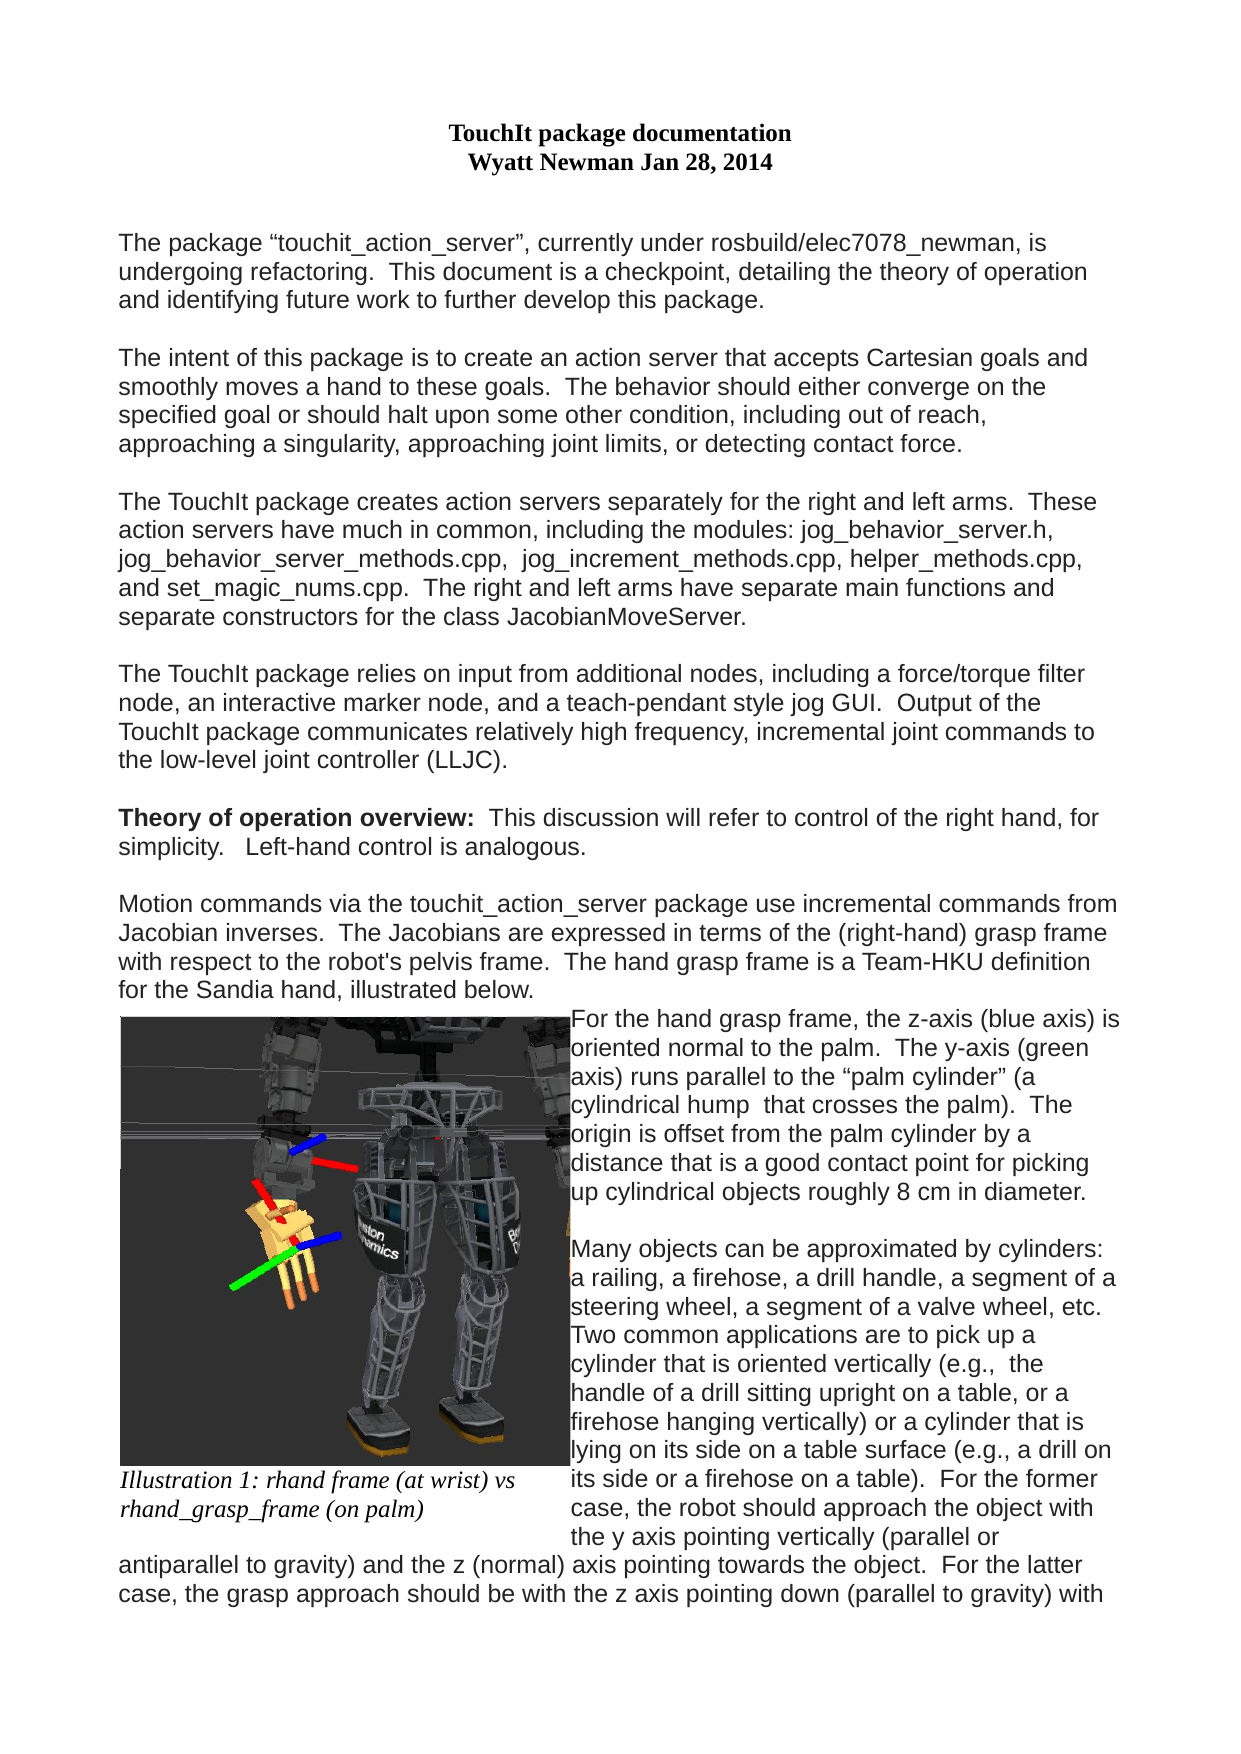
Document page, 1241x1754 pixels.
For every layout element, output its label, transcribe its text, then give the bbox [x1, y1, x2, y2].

text For the hand grasp frame, the z-axis (blue axis) is oriented normal to the palm. The y-axis (green axis) runs parallel to the “palm cylinder” (a cylindrical hump that crosses the palm). The origin is offset from the palm cylinder by a distance that is a good contact point for picking up cylindrical objects roughly 8 cm in diameter. [118, 1004, 1122, 1205]
text The TouchIt package relies on input from additional nodes, including a force/torque filter node, an interactive marker node, and a teach-pendant style jog GUI. Output of the TouchIt package communicates relatively high frequency, incremental joint commands to the low-level joint controller (LLJC). [118, 659, 1122, 774]
text Motion commands via the touchit_action_server package use incremental commands from Jacobian inverses. The Jacobians are expressed in terms of the (right-hand) grasp frame with respect to the robot's pelvis frame. The hand grasp frame is a Team-HKU definition for the Sandia hand, illustrated below. [118, 889, 1122, 1004]
text Theory of operation overview: This discussion will refer to control of the right hand, for simplicity. Left-hand control is analogous. [118, 803, 1122, 860]
text TouchIt package documentation [118, 118, 1122, 147]
text The TouchIt package creates action servers separately for the right and left arms. These action servers have much in common, including the modules: jog_behavior_server.h, jog_behavior_server_methods.cpp, jog_increment_methods.cpp, helper_methods.cpp, and set_magic_nums.cpp. The right and left arms have separate main functions and separate constructors for the class JacobianMoveServer. [118, 486, 1122, 630]
picture [120, 1016, 571, 1466]
text Many objects can be approximated by cylinders: a railing, a firehose, a drill handle, a segment of a steering wheel, a segment of a valve wheel, etc. Two common applications are to pick up a cylinder that is oriented vertically (e.g., the handle of a drill sitting upright on a table, or a firehose hanging vertically) or a cylinder that is lying on its side on a table surface (e.g., a drill on its side or a firehose on a table). For the former case, the robot should approach the object with the y axis pointing vertically (parallel or antiparallel to gravity) and the z (normal) axis pointing towards the object. For the latter case, the grasp approach should be with the z axis pointing down (parallel to gravity) with [118, 1234, 1122, 1608]
text The intent of this package is to create an action server that accepts Cartesian goals and smoothly moves a hand to these goals. The behavior should either converge on the specified goal or should halt upon some other condition, including out of reach, approaching a singularity, approaching joint limits, or detecting contact force. [118, 343, 1122, 458]
text Illustration 1: rhand frame (at wrist) vs rhand_grasp_frame (on palm) [120, 1466, 570, 1523]
text Wyatt Newman Jan 28, 2014 [118, 147, 1122, 176]
text The package “touchit_action_server”, currently under rosbuild/elec7078_newman, is undergoing refactoring. This document is a checkpoint, detailing the theory of operation and identifying future work to further develop this package. [118, 228, 1122, 314]
